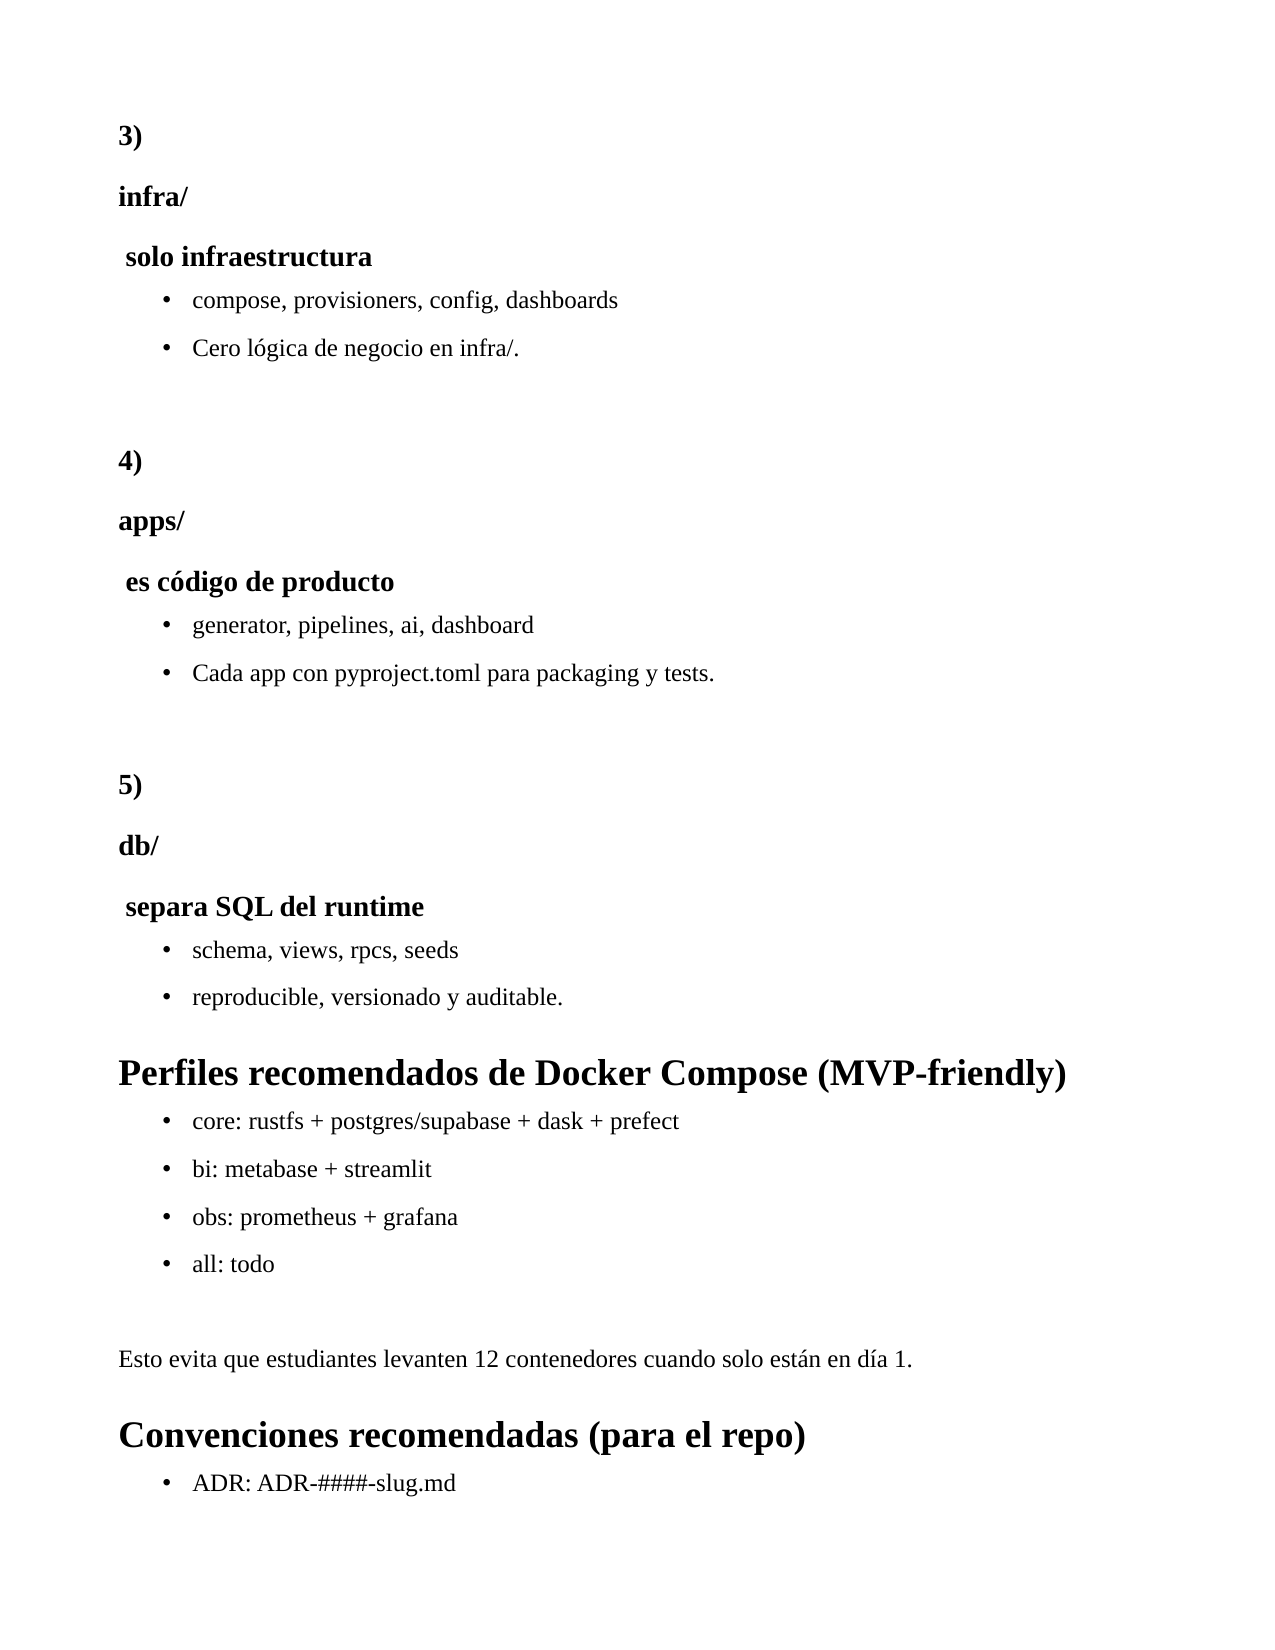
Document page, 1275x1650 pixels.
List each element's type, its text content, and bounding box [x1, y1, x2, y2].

text Esto evita que estudiantes levanten 12 contenedores cuando solo están en día 1. [118, 1344, 1157, 1373]
subtitle Perfiles recomendados de Docker Compose (MVP-friendly) [118, 1051, 1157, 1094]
subtitle Convenciones recomendadas (para el repo) [118, 1413, 1157, 1456]
list core: rustfs + postgres/supabase + dask + prefect [162, 1106, 1157, 1135]
list compose, provisioners, config, dashboards [162, 285, 1157, 314]
list obs: prometheus + grafana [162, 1202, 1157, 1230]
subtitle 5) [118, 767, 1157, 801]
subtitle solo infraestructura [118, 239, 1157, 273]
list reproducible, versionado y auditable. [162, 982, 1157, 1011]
list ADR: ADR-####-slug.md [162, 1468, 1157, 1497]
subtitle db/ [118, 828, 1157, 862]
list Cada app con pyproject.toml para packaging y tests. [162, 658, 1157, 686]
subtitle separa SQL del runtime [118, 889, 1157, 922]
list schema, views, rpcs, seeds [162, 935, 1157, 963]
list Cero lógica de negocio en infra/. [162, 333, 1157, 362]
subtitle infra/ [118, 179, 1157, 212]
subtitle 4) [118, 443, 1157, 476]
subtitle apps/ [118, 503, 1157, 537]
subtitle es código de producto [118, 564, 1157, 598]
subtitle 3) [118, 118, 1157, 152]
list bi: metabase + streamlit [162, 1154, 1157, 1183]
list all: todo [162, 1249, 1157, 1278]
list generator, pipelines, ai, dashboard [162, 610, 1157, 639]
